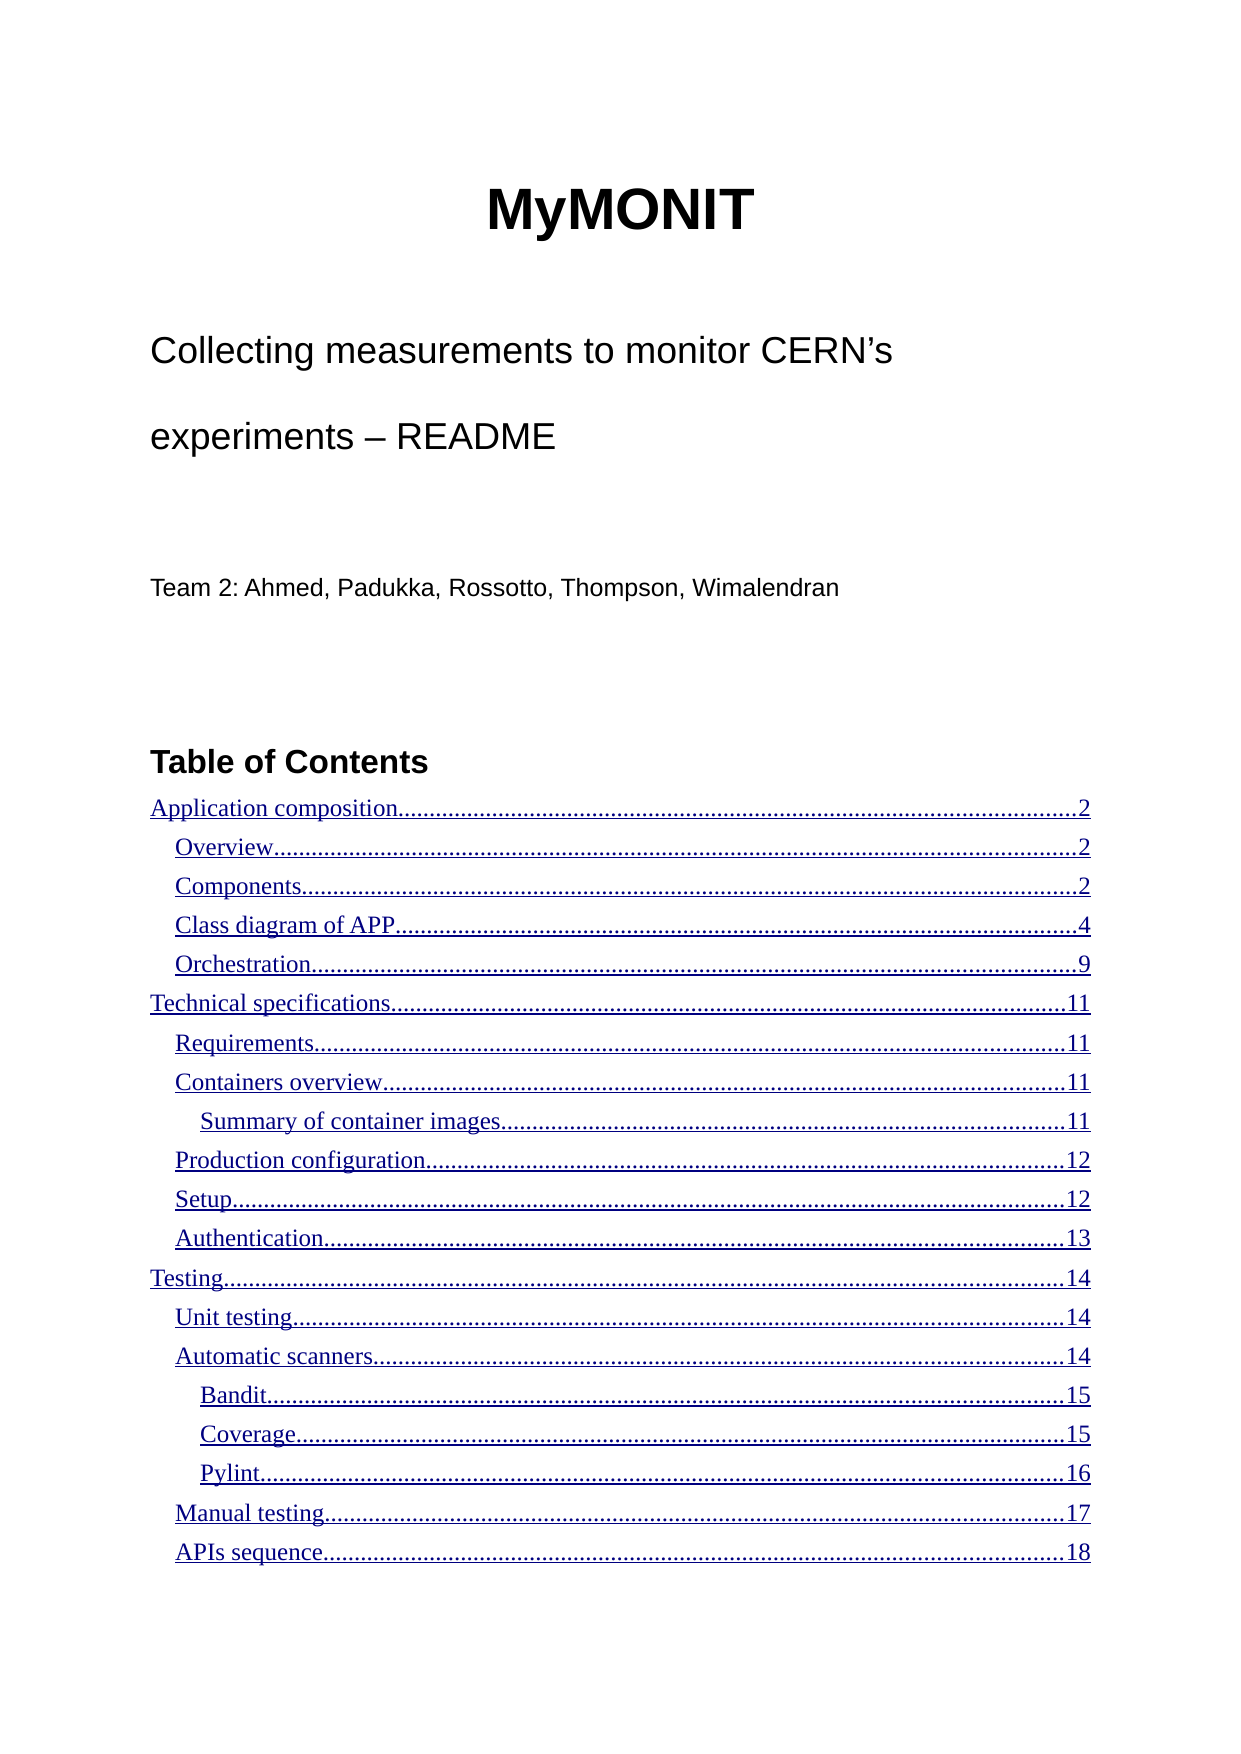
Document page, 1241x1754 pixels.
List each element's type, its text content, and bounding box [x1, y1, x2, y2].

text APIs sequence 18 [175, 1537, 1091, 1562]
text Production configuration 12 [175, 1145, 1091, 1170]
text Requirements 11 [175, 1028, 1091, 1053]
text Containers overview 11 [175, 1067, 1091, 1092]
text Technical specifications 11 [150, 988, 1091, 1013]
text Unit testing 14 [175, 1302, 1091, 1327]
text Application composition 2 [150, 793, 1091, 818]
text Manual testing 17 [175, 1498, 1091, 1523]
subtitle Table of Contents [150, 742, 1091, 780]
text Testing 14 [150, 1263, 1091, 1288]
text Pylint 16 [200, 1458, 1091, 1483]
text Class diagram of APP 4 [175, 910, 1091, 935]
subtitle Collecting measurements to monitor CERN’s experiments – README [150, 328, 1091, 457]
text Authentication 13 [175, 1223, 1091, 1248]
text Orchestration 9 [175, 949, 1091, 974]
title MyMONIT [150, 175, 1091, 242]
text Coverage 15 [200, 1419, 1091, 1444]
text Summary of container images 11 [200, 1106, 1091, 1131]
text Automatic scanners 14 [175, 1341, 1091, 1366]
text Bandit 15 [200, 1380, 1091, 1405]
text Setup 12 [175, 1184, 1091, 1209]
text Overview 2 [175, 832, 1091, 857]
text Components 2 [175, 871, 1091, 896]
text Team 2: Ahmed, Padukka, Rossotto, Thompson, Wimalendran [150, 572, 1091, 601]
